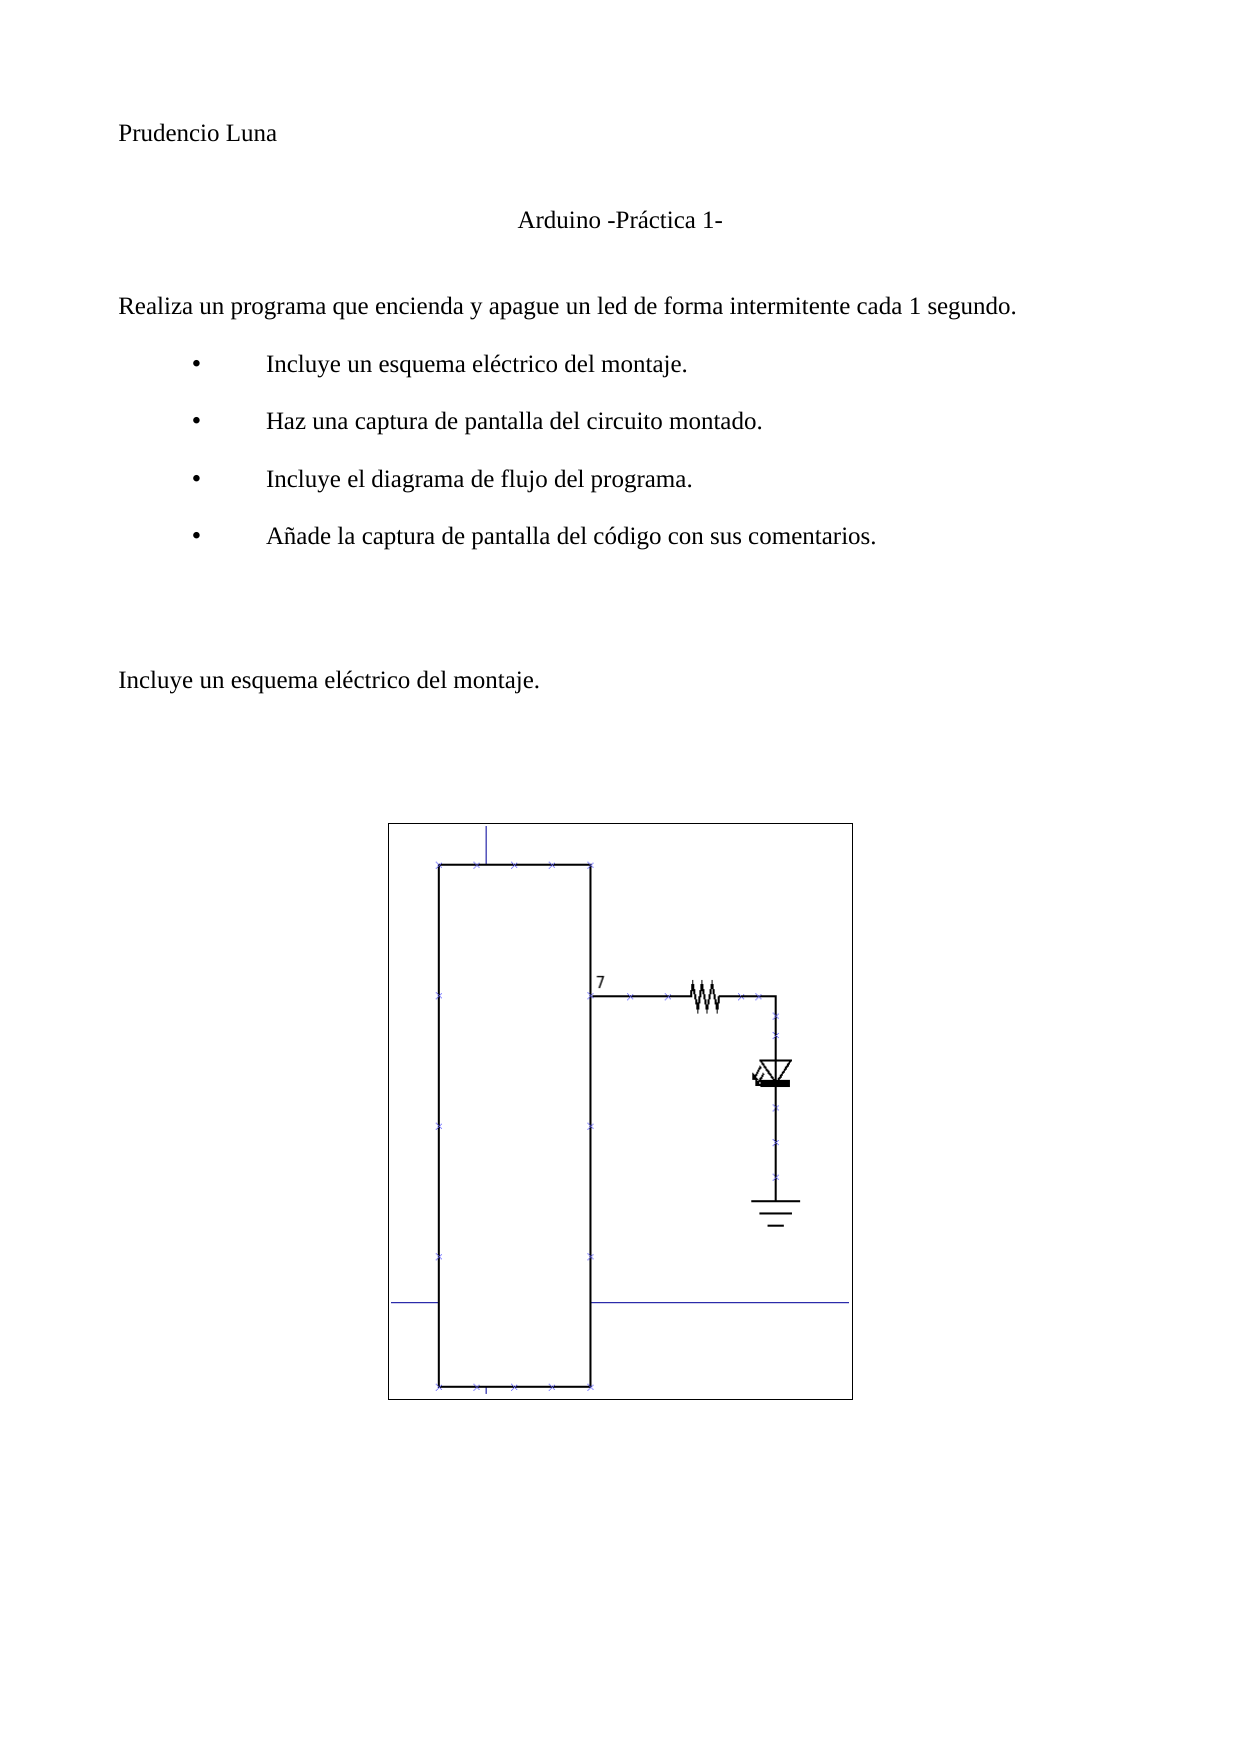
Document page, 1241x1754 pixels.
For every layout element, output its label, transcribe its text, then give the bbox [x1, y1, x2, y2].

list Incluye un esquema eléctrico del montaje. [192, 349, 1122, 378]
list Incluye el diagrama de flujo del programa. [192, 464, 1122, 493]
picture [391, 826, 849, 1397]
text Realiza un programa que encienda y apague un led de forma intermitente cada 1 segundo. [118, 291, 1122, 320]
list Haz una captura de pantalla del circuito montado. [192, 406, 1122, 435]
text Arduino -Práctica 1- [118, 205, 1122, 234]
list Añade la captura de pantalla del código con sus comentarios. [192, 521, 1122, 550]
list Incluye un esquema eléctrico del montaje. [118, 665, 1122, 694]
